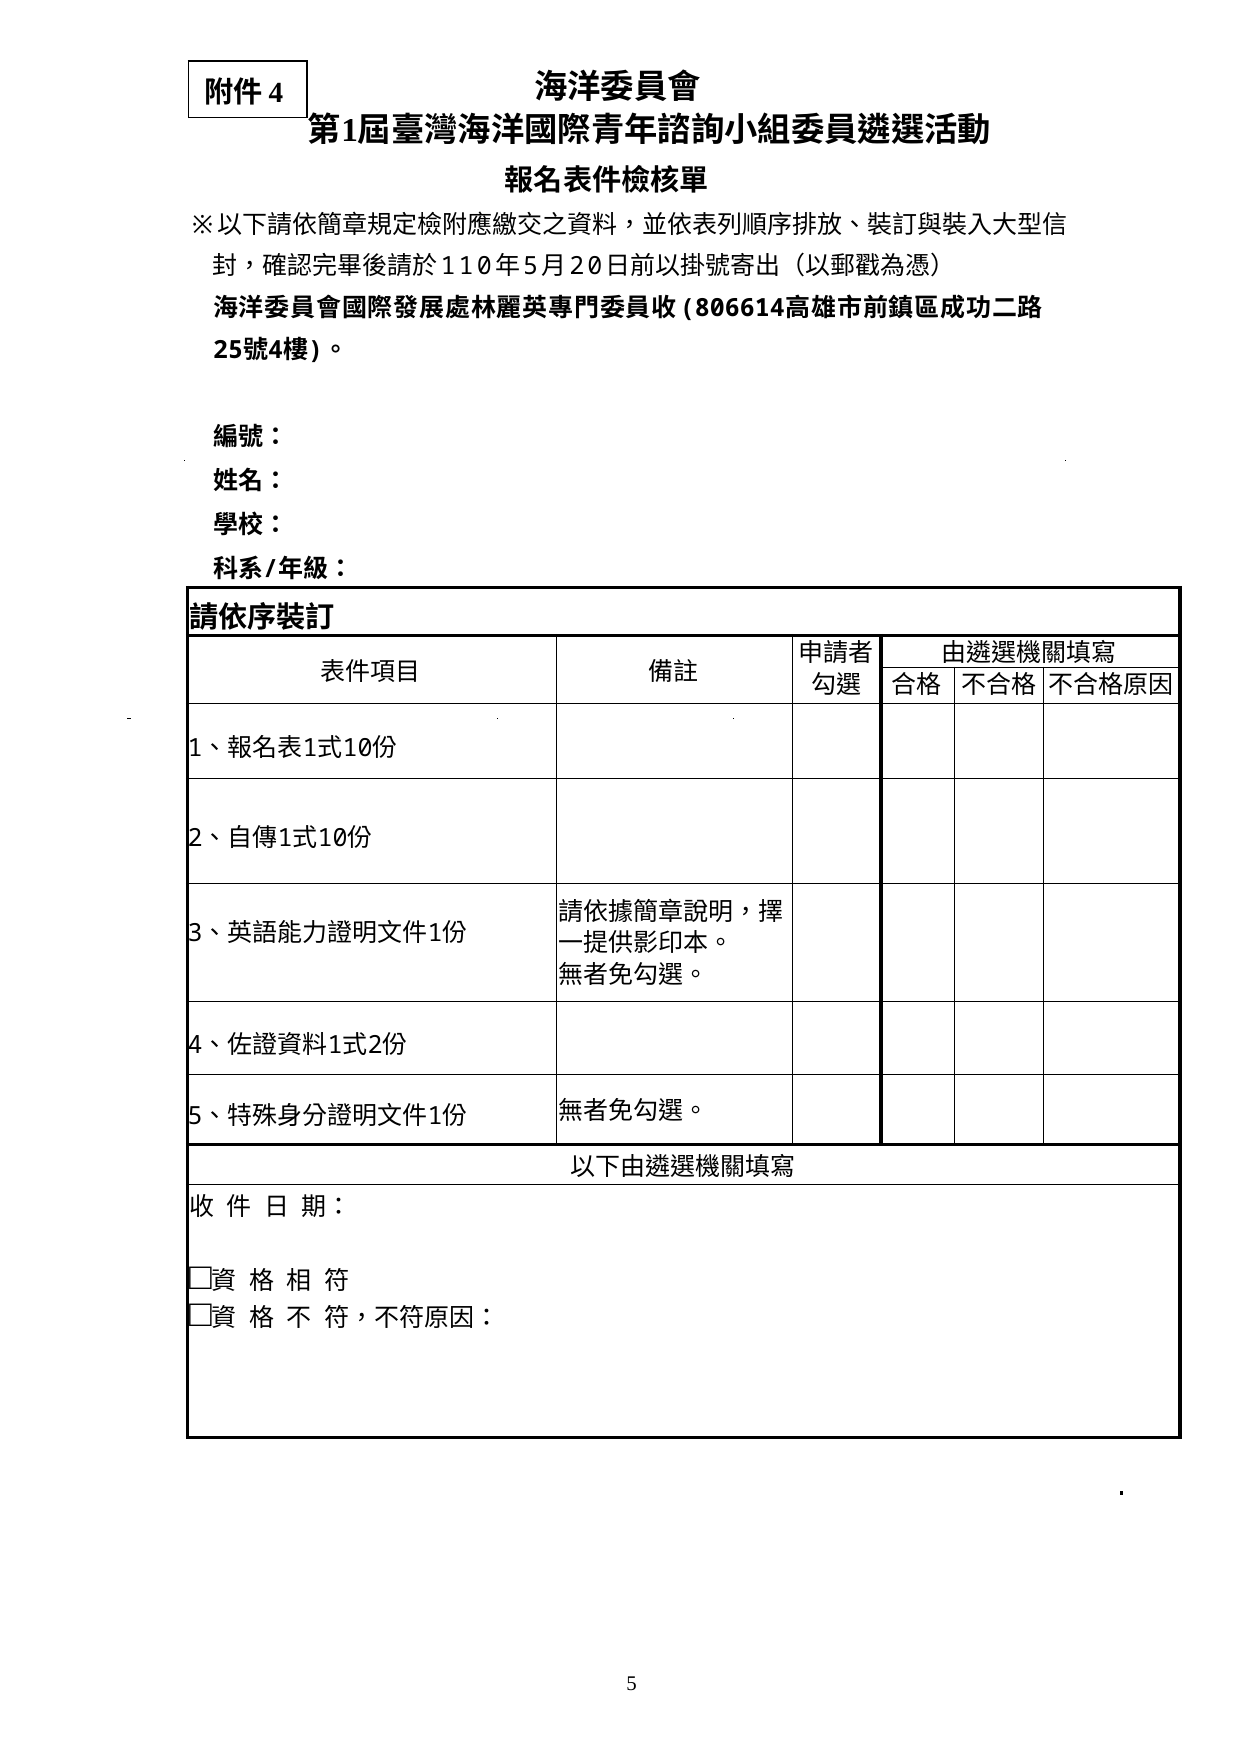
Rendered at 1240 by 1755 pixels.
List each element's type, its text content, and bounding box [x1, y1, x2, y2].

text 海洋委員會國際發展處林麗英專門委員收(806614高雄市前鎮區成功二路25號4樓)。 [213, 283, 1044, 366]
text ※以下請依簡章規定檢附應繳交之資料，並依表列順序排放、裝訂與裝入大型信 [187, 208, 1075, 239]
text 姓名： [213, 456, 1044, 498]
table_cell [793, 918, 879, 1001]
table_cell [883, 813, 954, 883]
table_cell [883, 1108, 954, 1142]
table_cell [1044, 738, 1178, 778]
text 第1屆臺灣海洋國際青年諮詢小組委員遴選活動 [187, 108, 1054, 149]
table_cell 4、佐證資料1式2份 [189, 1064, 556, 1073]
table_cell [955, 1036, 1043, 1073]
table_cell [1044, 813, 1178, 883]
table_cell [793, 1036, 879, 1073]
table_cell [955, 918, 1043, 1001]
text 學校： [213, 500, 1044, 542]
text 海洋委員會 [501, 69, 1075, 106]
text 附件4 [204, 69, 291, 109]
table_cell 表件項目 [189, 637, 556, 703]
table_cell [557, 779, 792, 883]
text 科系/年級： [213, 544, 1044, 586]
table_cell 以下由遴選機關填寫 [189, 1146, 1178, 1184]
table_cell 5、特殊身分證明文件1份 [189, 1075, 556, 1082]
table_cell 由遴選機關填寫 [883, 637, 941, 667]
table_cell [955, 738, 1043, 778]
table_cell 3、英語能力證明文件1份 [189, 985, 556, 1001]
table_cell 不合格 [955, 668, 1043, 703]
table_cell [793, 1108, 879, 1142]
table_cell 無者免勾選。 [557, 1075, 792, 1142]
table_cell 2、自傳1式10份 [189, 857, 556, 883]
table_cell [557, 704, 792, 778]
table_cell [955, 1108, 1043, 1142]
table_cell 收 件 日 期： □資 格 相 符 □資 格 不 符，不符原因： [189, 1334, 1178, 1436]
table_cell [793, 738, 879, 778]
table_cell 3、英語能力證明文件1份 [189, 884, 556, 899]
table_cell 不合格原因 [1044, 668, 1178, 703]
table_cell [557, 1055, 792, 1073]
text 封，確認完畢後請於110年5月20日前以掛號寄出（以郵戳為憑） [213, 250, 1075, 281]
table_header 請依序裝訂 [189, 589, 1178, 593]
table_cell 1、報名表1式10份 [189, 704, 556, 715]
table_cell 1、報名表1式10份 [189, 767, 556, 778]
table_cell [883, 738, 954, 778]
table_cell 合格 [883, 668, 954, 703]
text 報名表件檢核單 [212, 152, 855, 200]
table_cell 4、佐證資料1式2份 [189, 1002, 556, 1012]
table_cell [955, 813, 1043, 883]
table_cell [1044, 1036, 1178, 1073]
table_cell [557, 1002, 792, 1021]
table_cell [1044, 1108, 1178, 1142]
text 編號： [213, 412, 1044, 454]
table_cell 5、特殊身分證明文件1份 [189, 1134, 556, 1142]
table_cell 申請者 勾選 [793, 637, 879, 703]
table_cell 備註 [557, 637, 792, 703]
table_cell [883, 1036, 954, 1073]
table_cell [1044, 918, 1178, 1001]
table_cell 請依據簡章說明，擇 一提供影印本。 無者免勾選。 [557, 884, 792, 1001]
table_cell 2、自傳1式10份 [189, 779, 556, 805]
table_cell [883, 918, 954, 1001]
table_cell 收 件 日 期： □資 格 相 符 □資 格 不 符，不符原因： [189, 1185, 1178, 1190]
table_cell [793, 813, 879, 883]
